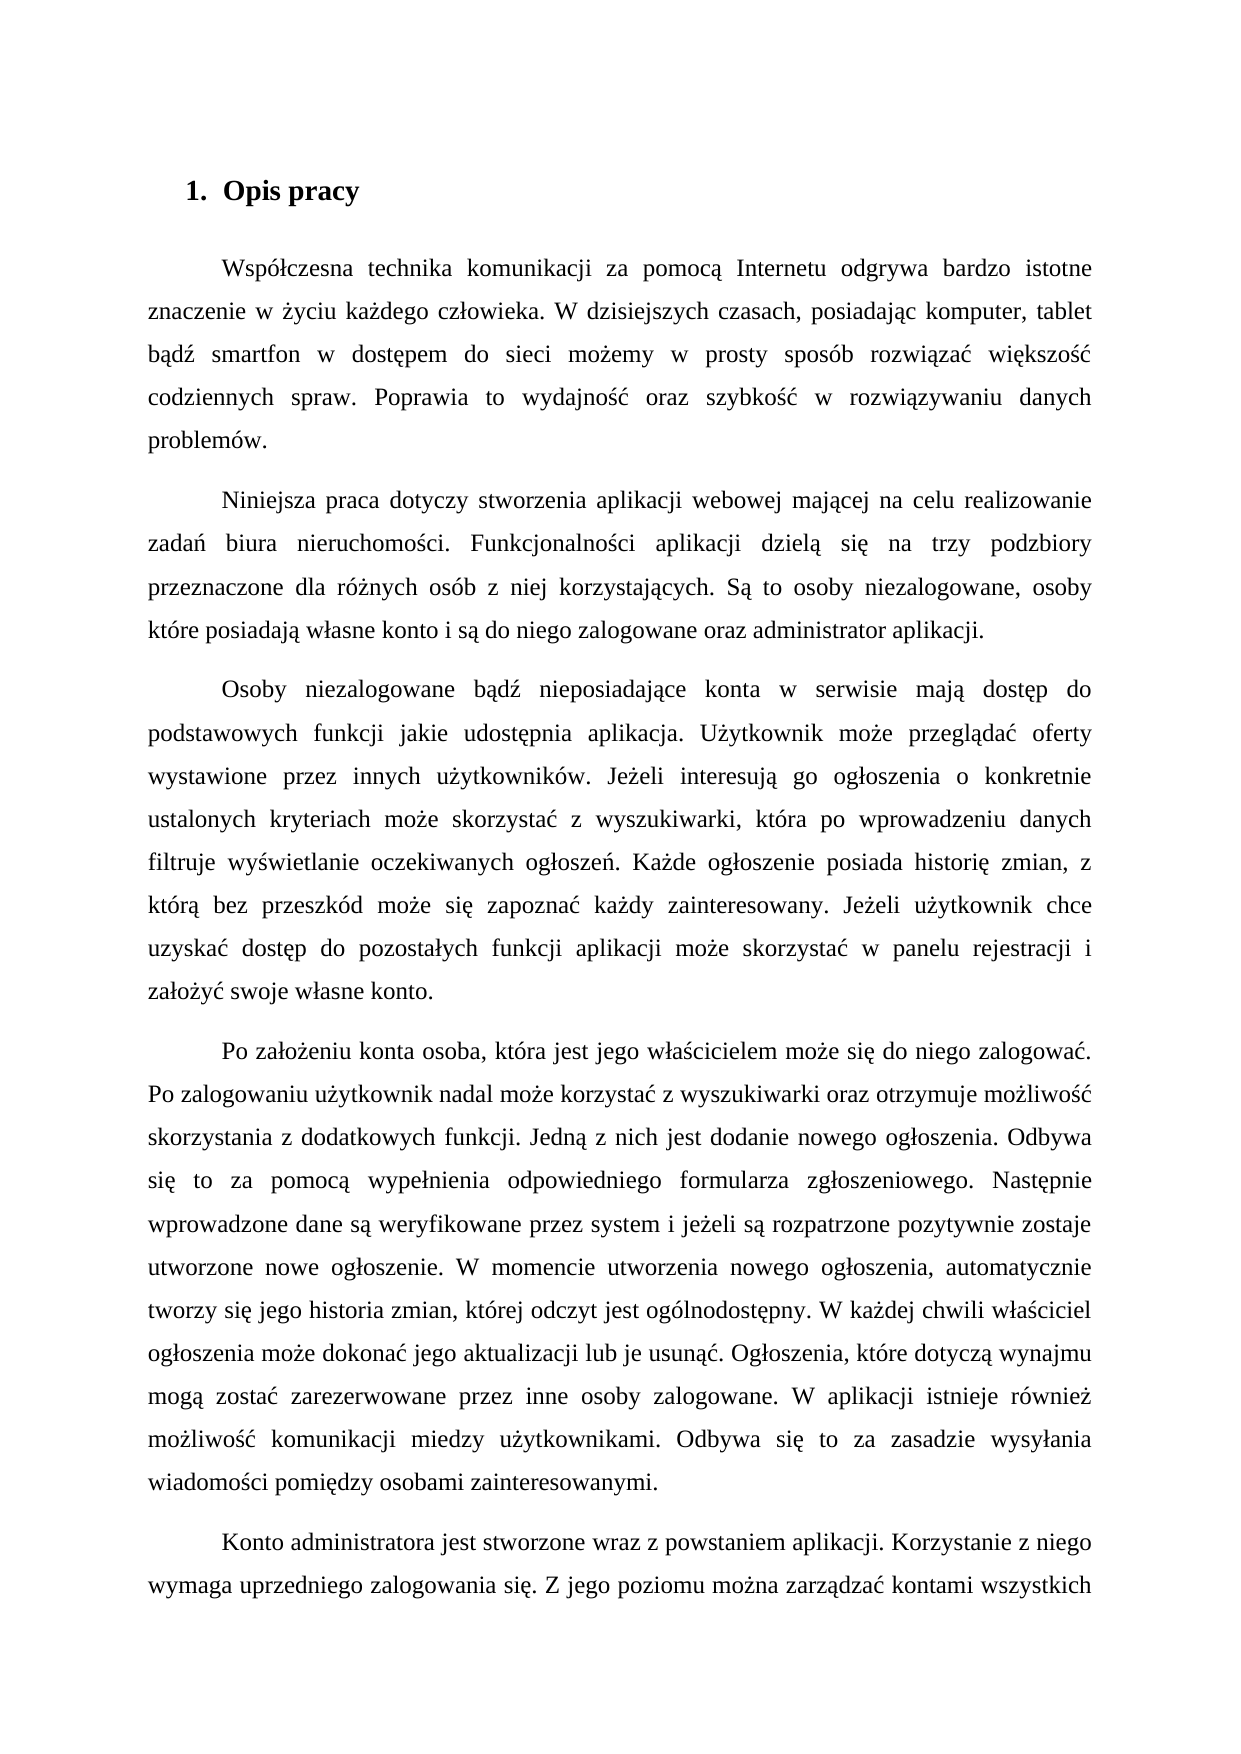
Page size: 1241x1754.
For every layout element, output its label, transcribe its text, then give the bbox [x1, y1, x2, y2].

text Osoby niezalogowane bądź nieposiadające konta w serwisie mają dostęp do podstawowych funkcji jakie udostępnia aplikacja. Użytkownik może przeglądać oferty wystawione przez innych użytkowników. Jeżeli interesują go ogłoszenia o konkretnie ustalonych kryteriach może skorzystać z wyszukiwarki, która po wprowadzeniu danych filtruje wyświetlanie oczekiwanych ogłoszeń. Każde ogłoszenie posiada historię zmian, z którą bez przeszkód może się zapoznać każdy zainteresowany. Jeżeli użytkownik chce uzyskać dostęp do pozostałych funkcji aplikacji może skorzystać w panelu rejestracji i założyć swoje własne konto. [148, 674, 1093, 1005]
text Niniejsza praca dotyczy stworzenia aplikacji webowej mającej na celu realizowanie zadań biura nieruchomości. Funkcjonalności aplikacji dzielą się na trzy podzbiory przeznaczone dla różnych osób z niej korzystających. Są to osoby niezalogowane, osoby które posiadają własne konto i są do niego zalogowane oraz administrator aplikacji. [148, 485, 1093, 643]
text Współczesna technika komunikacji za pomocą Internetu odgrywa bardzo istotne znaczenie w życiu każdego człowieka. W dzisiejszych czasach, posiadając komputer, tablet bądź smartfon w dostępem do sieci możemy w prosty sposób rozwiązać większość codziennych spraw. Poprawia to wydajność oraz szybkość w rozwiązywaniu danych problemów. [148, 253, 1093, 454]
list Opis pracy [185, 173, 1093, 206]
text Po założeniu konta osoba, która jest jego właścicielem może się do niego zalogować. Po zalogowaniu użytkownik nadal może korzystać z wyszukiwarki oraz otrzymuje możliwość skorzystania z dodatkowych funkcji. Jedną z nich jest dodanie nowego ogłoszenia. Odbywa się to za pomocą wypełnienia odpowiedniego formularza zgłoszeniowego. Następnie wprowadzone dane są weryfikowane przez system i jeżeli są rozpatrzone pozytywnie zostaje utworzone nowe ogłoszenie. W momencie utworzenia nowego ogłoszenia, automatycznie tworzy się jego historia zmian, której odczyt jest ogólnodostępny. W każdej chwili właściciel ogłoszenia może dokonać jego aktualizacji lub je usunąć. Ogłoszenia, które dotyczą wynajmu mogą zostać zarezerwowane przez inne osoby zalogowane. W aplikacji istnieje również możliwość komunikacji miedzy użytkownikami. Odbywa się to za zasadzie wysyłania wiadomości pomiędzy osobami zainteresowanymi. [148, 1036, 1093, 1496]
text Konto administratora jest stworzone wraz z powstaniem aplikacji. Korzystanie z niego wymaga uprzedniego zalogowania się. Z jego poziomu można zarządzać kontami wszystkich [148, 1527, 1093, 1599]
